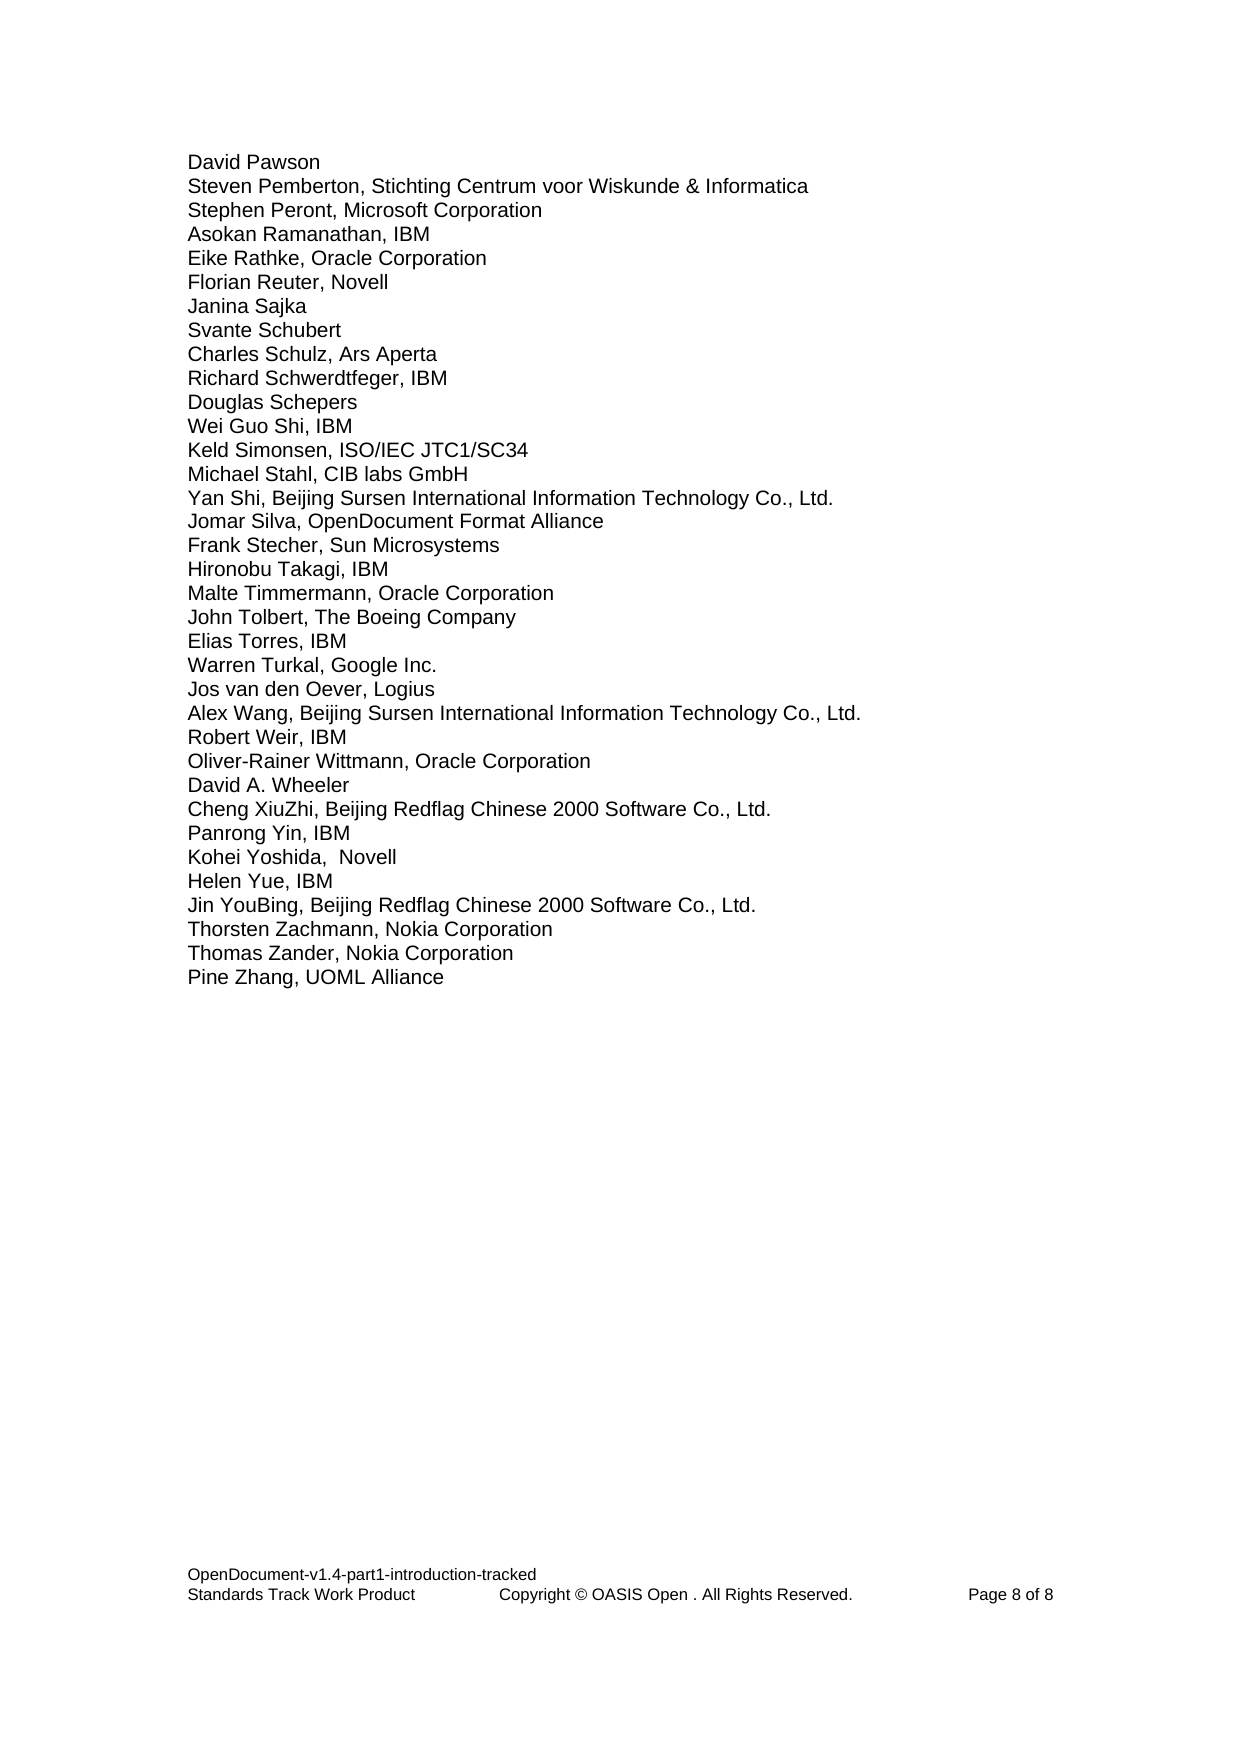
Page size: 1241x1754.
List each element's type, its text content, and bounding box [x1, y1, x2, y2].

text Stephen Peront, Microsoft Corporation [187, 198, 1053, 222]
text Janina Sajka [187, 294, 1053, 318]
text Frank Stecher, Sun Microsystems [187, 533, 1053, 557]
text Pine Zhang, UOML Alliance [187, 964, 1053, 988]
text Jin YouBing, Beijing Redflag Chinese 2000 Software Co., Ltd. [187, 893, 1053, 917]
text Douglas Schepers [187, 389, 1053, 413]
text Yan Shi, Beijing Sursen International Information Technology Co., Ltd. [187, 485, 1053, 509]
text Elias Torres, IBM [187, 629, 1053, 653]
text Wei Guo Shi, IBM [187, 413, 1053, 437]
text David Pawson [187, 150, 1053, 174]
text Oliver-Rainer Wittmann, Oracle Corporation [187, 749, 1053, 773]
text Richard Schwerdtfeger, IBM [187, 366, 1053, 389]
text Steven Pemberton, Stichting Centrum voor Wiskunde & Informatica [187, 174, 1053, 198]
text Jos van den Oever, Logius [187, 677, 1053, 701]
text Kohei Yoshida, Novell [187, 845, 1053, 869]
text Panrong Yin, IBM [187, 821, 1053, 845]
text Charles Schulz, Ars Aperta [187, 342, 1053, 366]
text Thorsten Zachmann, Nokia Corporation [187, 917, 1053, 941]
text Helen Yue, IBM [187, 869, 1053, 893]
text Hironobu Takagi, IBM [187, 557, 1053, 581]
text John Tolbert, The Boeing Company [187, 605, 1053, 629]
text Keld Simonsen, ISO/IEC JTC1/SC34 [187, 437, 1053, 461]
text Eike Rathke, Oracle Corporation [187, 246, 1053, 270]
text Florian Reuter, Novell [187, 270, 1053, 294]
text Cheng XiuZhi, Beijing Redflag Chinese 2000 Software Co., Ltd. [187, 797, 1053, 821]
text David A. Wheeler [187, 773, 1053, 797]
text Asokan Ramanathan, IBM [187, 222, 1053, 246]
text Jomar Silva, OpenDocument Format Alliance [187, 509, 1053, 533]
text Warren Turkal, Google Inc. [187, 653, 1053, 677]
text Svante Schubert [187, 318, 1053, 342]
text Alex Wang, Beijing Sursen International Information Technology Co., Ltd. [187, 701, 1053, 725]
text Michael Stahl, CIB labs GmbH [187, 461, 1053, 485]
text Robert Weir, IBM [187, 725, 1053, 749]
text Malte Timmermann, Oracle Corporation [187, 581, 1053, 605]
text Thomas Zander, Nokia Corporation [187, 941, 1053, 964]
